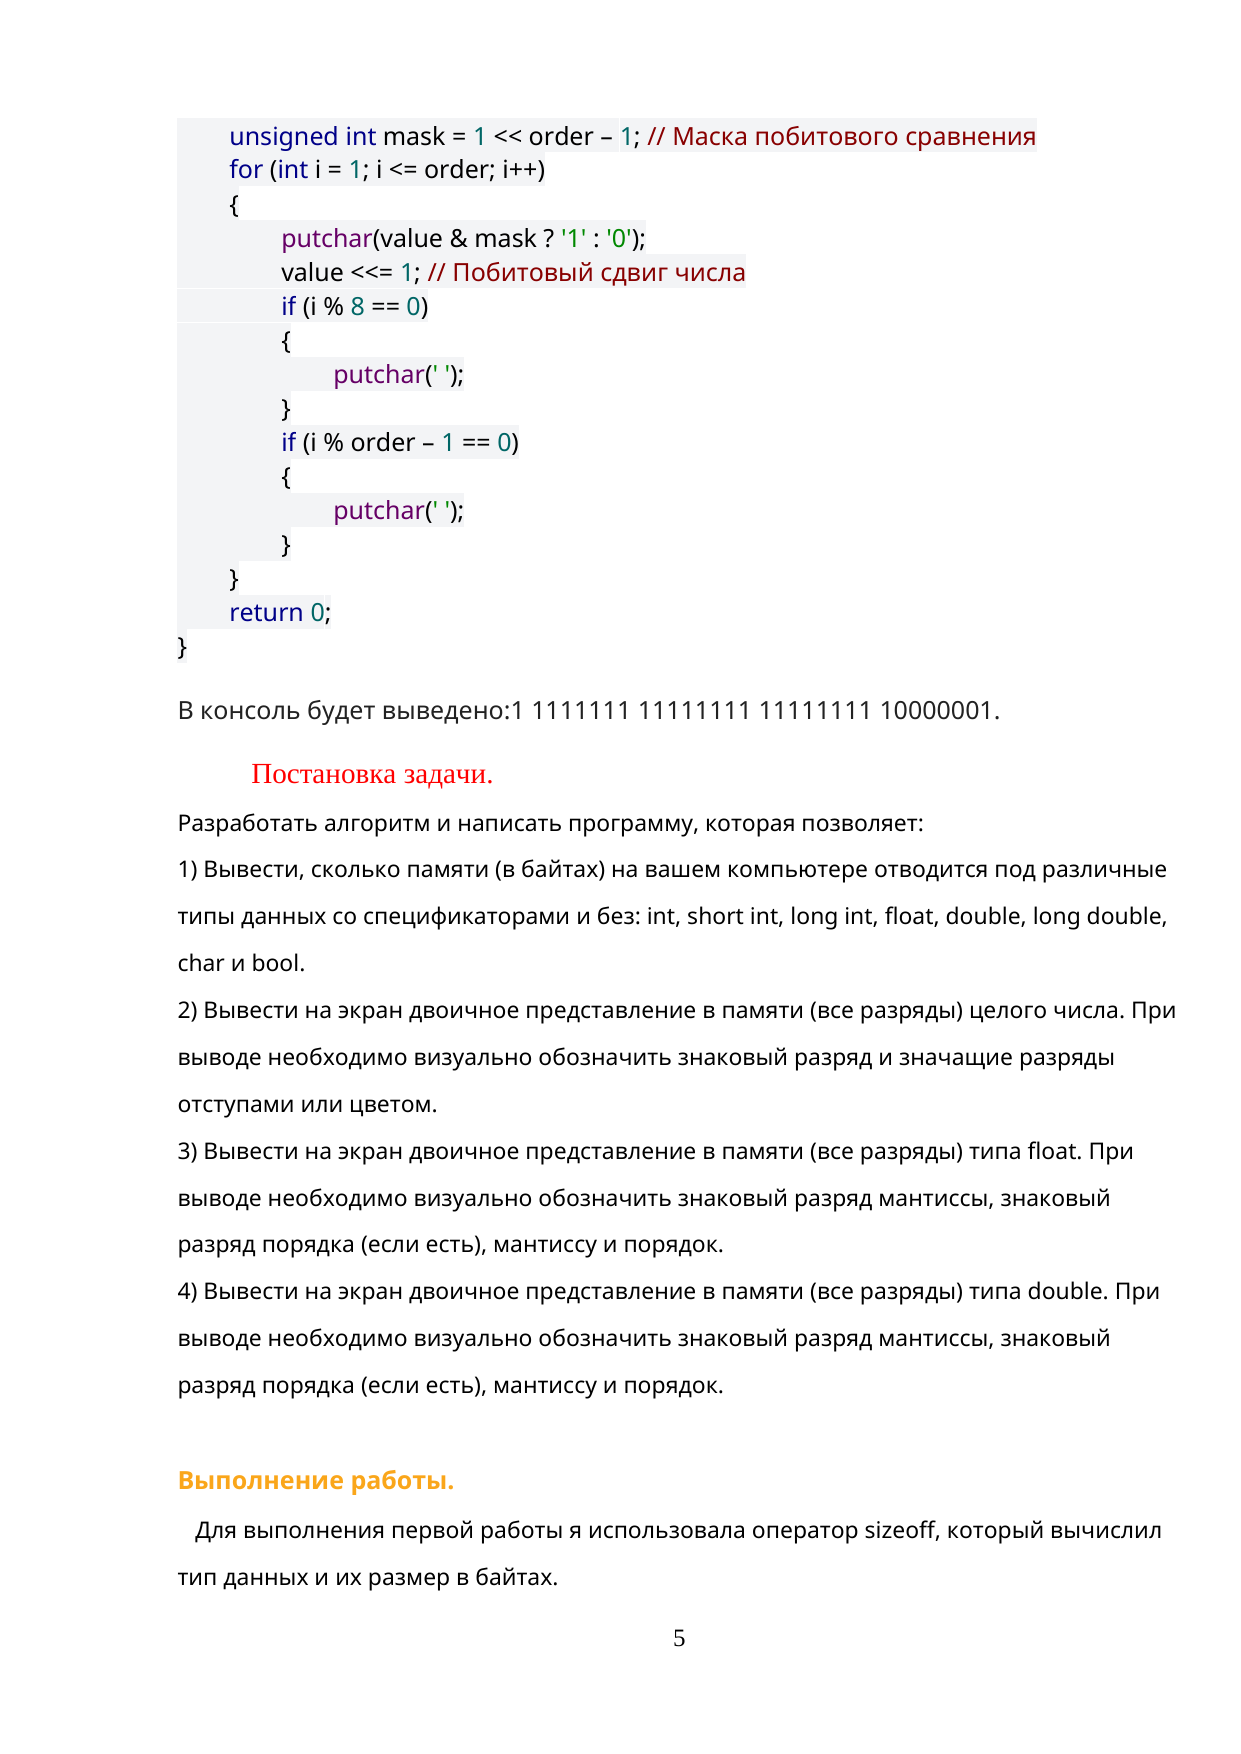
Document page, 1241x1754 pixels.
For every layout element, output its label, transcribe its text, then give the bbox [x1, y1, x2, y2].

text Выполнение работы. [177, 1463, 1181, 1497]
text { [177, 322, 1181, 357]
text Постановка задачи. [177, 756, 1181, 790]
text 3) Вывести на экран двоичное представление в памяти (все разряды) типа float. При выводе необходимо визуально обозначить знаковый разряд мантиссы, знаковый разряд порядка (если есть), мантиссу и порядок. [177, 1134, 1181, 1259]
text Разработать алгоритм и написать программу, которая позволяет: [177, 806, 1181, 838]
text 1) Вывести, сколько памяти (в байтах) на вашем компьютере отводится под различные типы данных со спецификаторами и без: int, short int, long int, float, double, long double, char и bool. [177, 853, 1181, 978]
text putchar(value & mask ? '1' : '0'); [177, 220, 1181, 254]
text for (int i = 1; i <= order; i++) [177, 152, 1181, 186]
text Для выполнения первой работы я использовала оператор sizeoff, который вычислил тип данных и их размер в байтах. [177, 1514, 1181, 1592]
text value <<= 1; // Побитовый сдвиг числа [177, 254, 1181, 288]
text unsigned int mask = 1 << order – 1; // Маска побитового сравнения [177, 118, 1181, 152]
text } [177, 629, 1181, 663]
text { [177, 459, 1181, 493]
text return 0; [177, 595, 1181, 629]
text } [177, 561, 1181, 595]
text if (i % 8 == 0) [177, 288, 1181, 322]
text putchar(' '); [177, 493, 1181, 527]
text } [177, 527, 1181, 561]
text putchar(' '); [177, 357, 1181, 391]
text if (i % order – 1 == 0) [177, 425, 1181, 459]
text } [177, 391, 1181, 425]
text { [177, 186, 1181, 220]
text 4) Вывести на экран двоичное представление в памяти (все разряды) типа double. При выводе необходимо визуально обозначить знаковый разряд мантиссы, знаковый разряд порядка (если есть), мантиссу и порядок. [177, 1275, 1181, 1400]
text 2) Вывести на экран двоичное представление в памяти (все разряды) целого числа. При выводе необходимо визуально обозначить знаковый разряд и значащие разряды отступами или цветом. [177, 994, 1181, 1119]
subtitle В консоль будет выведено:1 1111111 11111111 11111111 10000001. [177, 693, 1181, 727]
